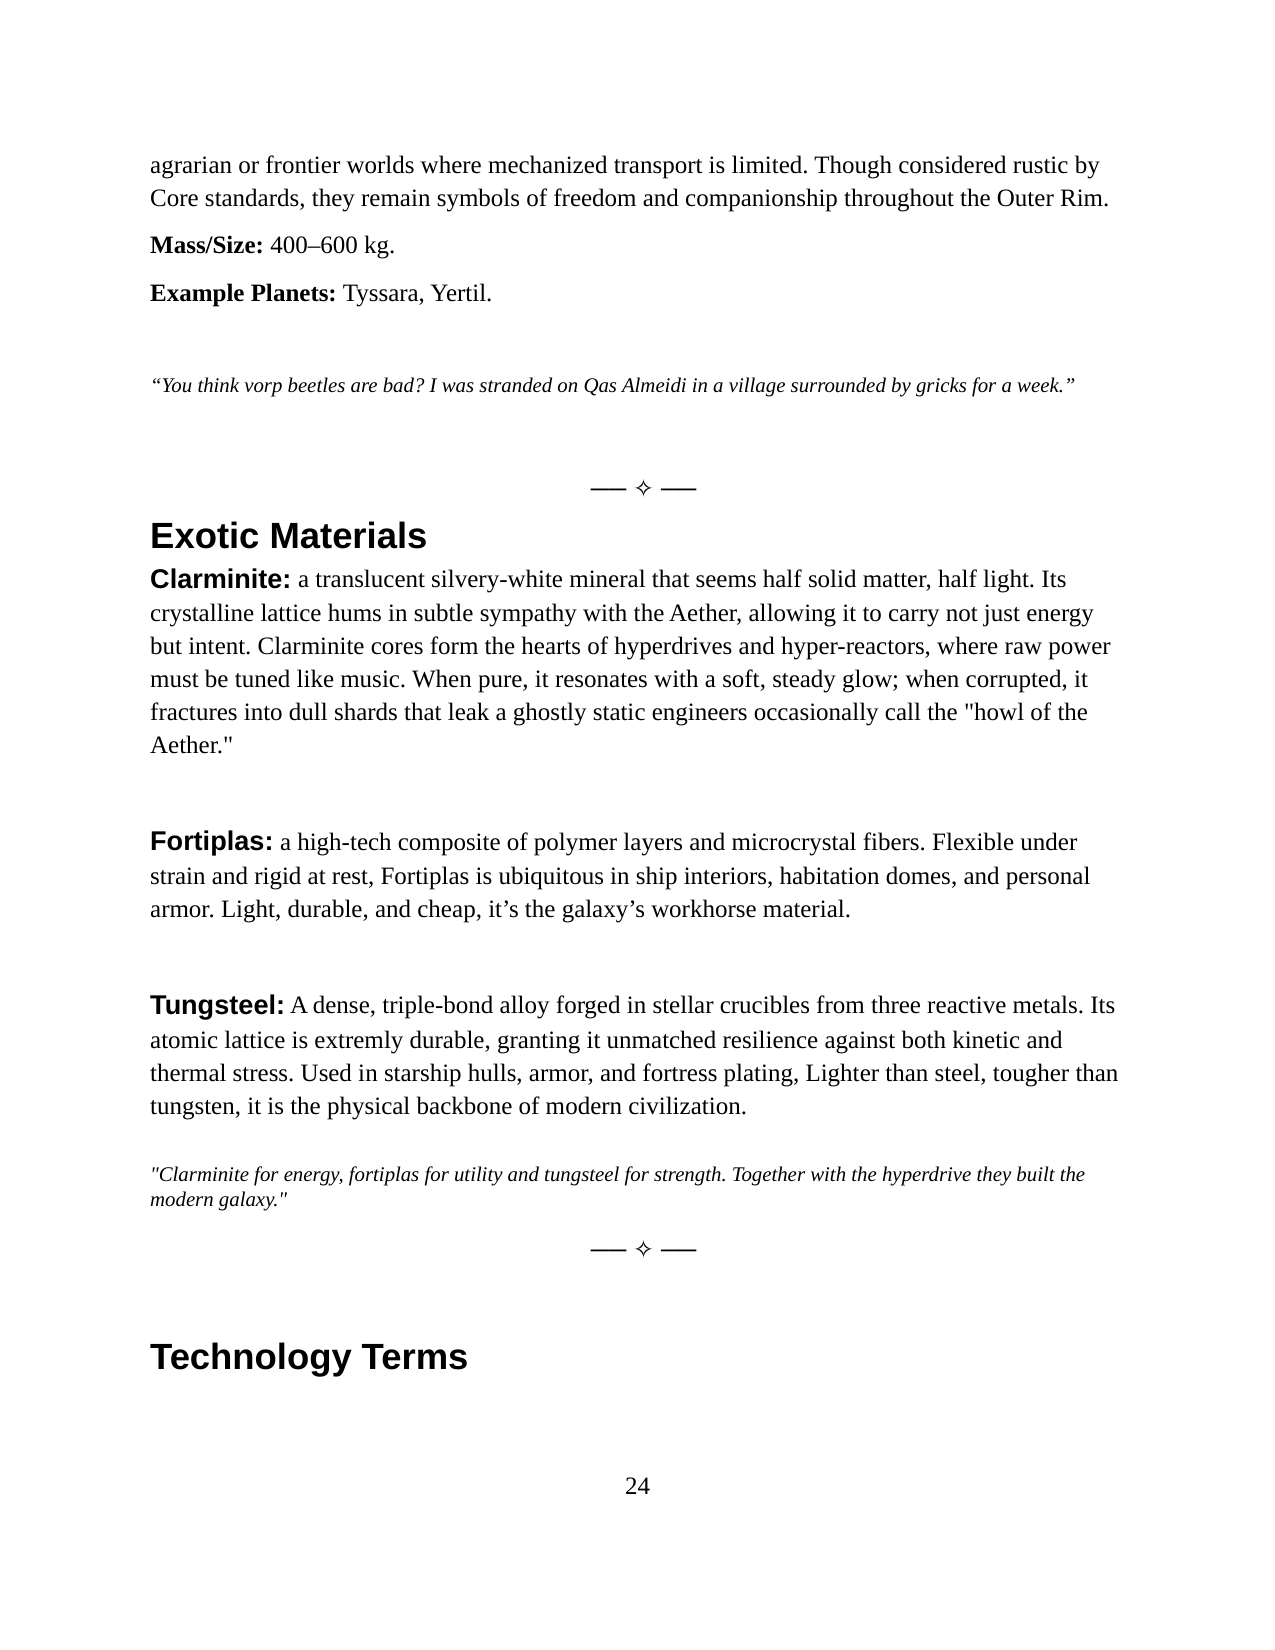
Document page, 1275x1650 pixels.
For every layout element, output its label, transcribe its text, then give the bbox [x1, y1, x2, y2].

text "Clarminite for energy, fortiplas for utility and tungsteel for strength. Together with the hyperdrive they built the modern galaxy." [150, 1162, 1125, 1211]
subtitle Technology Terms [150, 1335, 1125, 1377]
text 400–600 kg. [264, 231, 1125, 259]
text ── ✧ ── [162, 474, 1125, 503]
text a translucent silvery-white mineral that seems half solid matter, half light. Its crystalline lattice hums in subtle sympathy with the Aether, allowing it to carry not just energy but intent. Clarminite cores form the hearts of hyperdrives and hyper-reactors, where raw power must be tuned like music. When pure, it resonates with a soft, steady glow; when corrupted, it fractures into dull shards that leak a ghostly static engineers occasionally call the "howl of the Aether." [150, 563, 1125, 759]
subtitle Tungsteel: [150, 989, 285, 1020]
text A dense, triple-bond alloy forged in stellar crucibles from three reactive metals. Its atomic lattice is extremly durable, granting it unmatched resilience against both kinetic and thermal stress. Used in starship hulls, armor, and fortress plating, Lighter than steel, tougher than tungsten, it is the physical backbone of modern civilization. [150, 989, 1125, 1119]
text Mass/Size: [150, 231, 264, 259]
subtitle Fortiplas: [150, 825, 273, 857]
text Tyssara, Yertil. [337, 278, 1125, 307]
subtitle Exotic Materials [150, 514, 1125, 557]
subtitle Clarminite: [150, 563, 292, 594]
text ── ✧ ── [162, 1234, 1125, 1263]
text a high-tech composite of polymer layers and microcrystal fibers. Flexible under strain and rigid at rest, Fortiplas is ubiquitous in ship interiors, habitation domes, and personal armor. Light, durable, and cheap, it’s the galaxy’s workhorse material. [150, 825, 1125, 923]
text “You think vorp beetles are bad? I was stranded on Qas Almeidi in a village surrounded by gricks for a week.” [150, 373, 1125, 397]
text Example Planets: [150, 278, 337, 307]
text agrarian or frontier worlds where mechanized transport is limited. Though considered rustic by Core standards, they remain symbols of freedom and companionship throughout the Outer Rim. [150, 150, 1125, 212]
